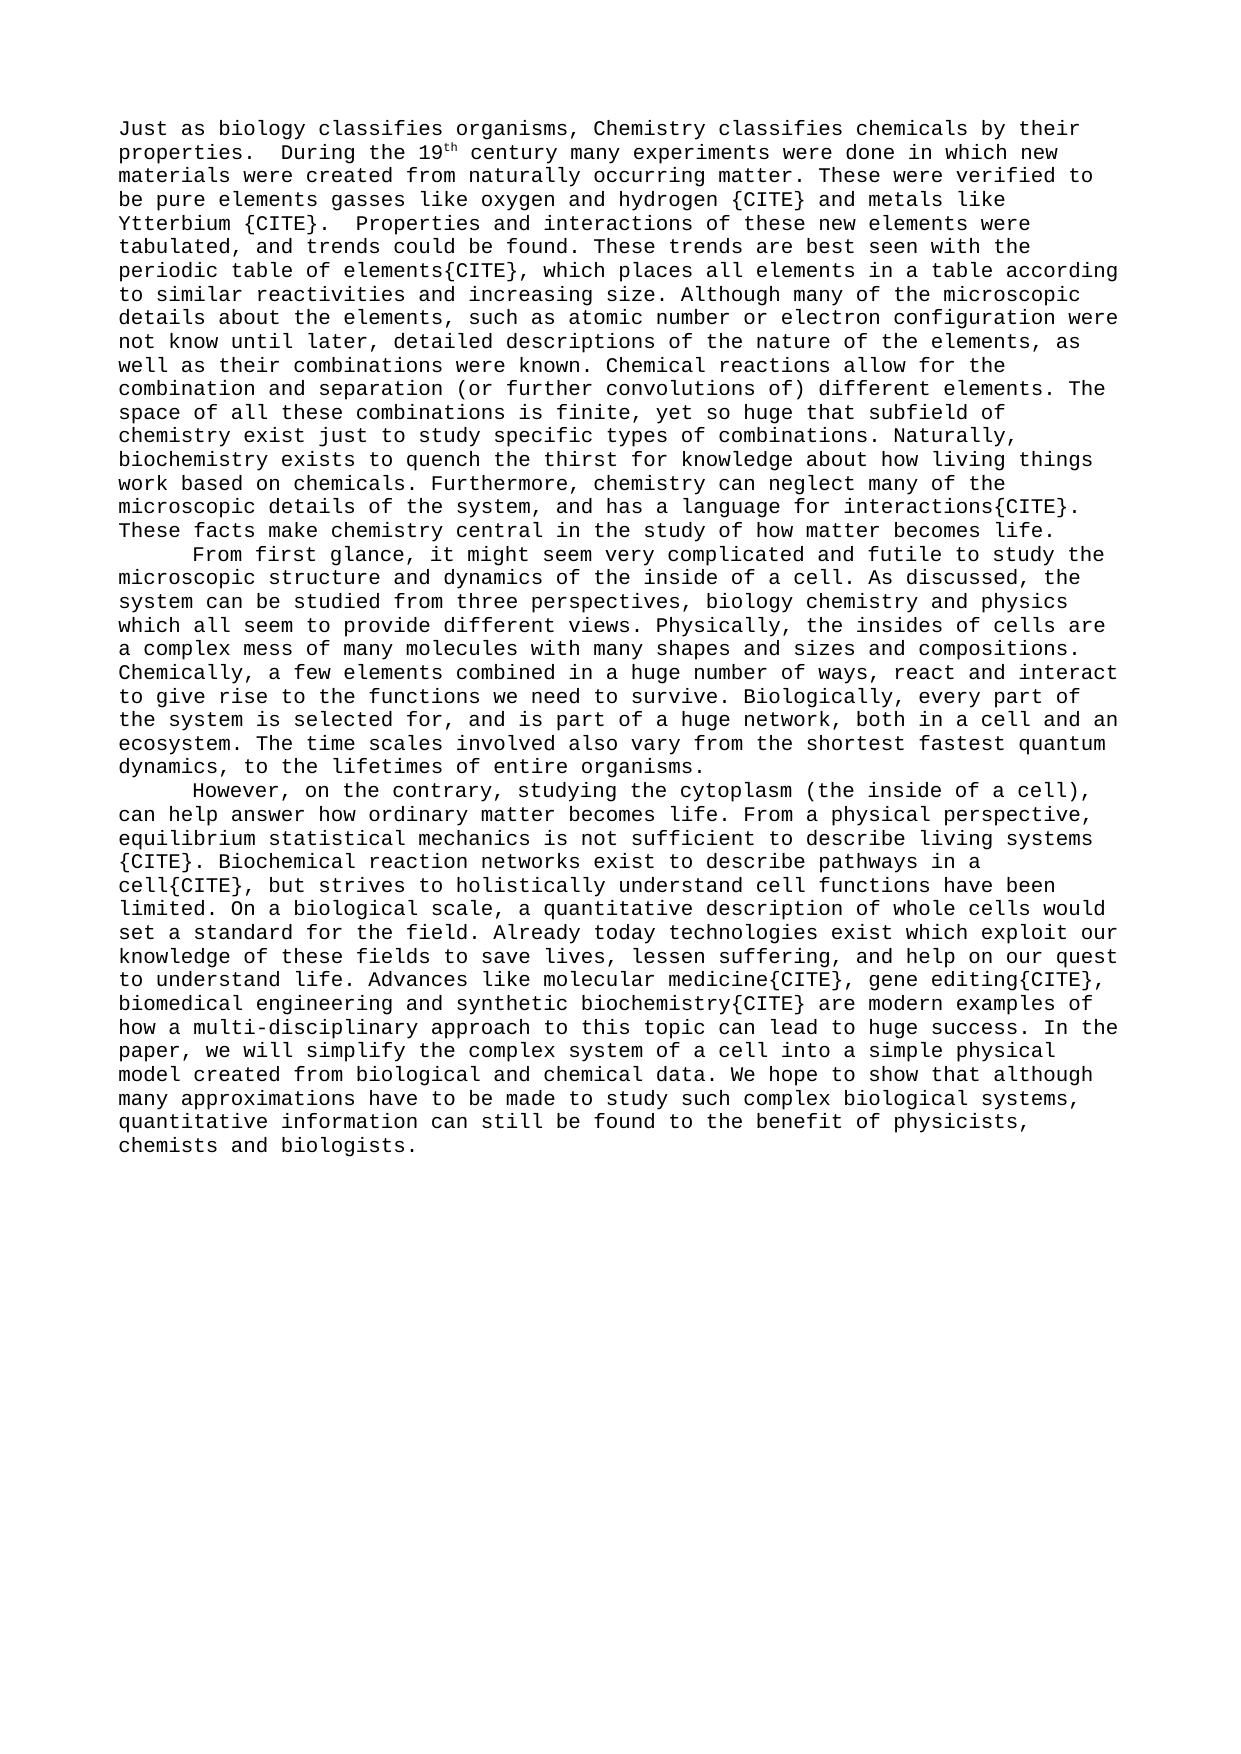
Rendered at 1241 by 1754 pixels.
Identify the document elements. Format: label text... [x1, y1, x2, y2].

text From first glance, it might seem very complicated and futile to study the microscopic structure and dynamics of the inside of a cell. As discussed, the system can be studied from three perspectives, biology chemistry and physics which all seem to provide different views. Physically, the insides of cells are a complex mess of many molecules with many shapes and sizes and compositions. Chemically, a few elements combined in a huge number of ways, react and interact to give rise to the functions we need to survive. Biologically, every part of the system is selected for, and is part of a huge network, both in a cell and an ecosystem. The time scales involved also vary from the shortest fastest quantum dynamics, to the lifetimes of entire organisms. [118, 544, 1122, 780]
text Just as biology classifies organisms, Chemistry classifies chemicals by their properties. During the 19th century many experiments were done in which new materials were created from naturally occurring matter. These were verified to be pure elements gasses like oxygen and hydrogen {CITE} and metals like Ytterbium {CITE}. Properties and interactions of these new elements were tabulated, and trends could be found. These trends are best seen with the periodic table of elements{CITE}, which places all elements in a table according to similar reactivities and increasing size. Although many of the microscopic details about the elements, such as atomic number or electron configuration were not know until later, detailed descriptions of the nature of the elements, as well as their combinations were known. Chemical reactions allow for the combination and separation (or further convolutions of) different elements. The space of all these combinations is finite, yet so huge that subfield of chemistry exist just to study specific types of combinations. Naturally, biochemistry exists to quench the thirst for knowledge about how living things work based on chemicals. Furthermore, chemistry can neglect many of the microscopic details of the system, and has a language for interactions{CITE}. These facts make chemistry central in the study of how matter becomes life. [118, 118, 1122, 544]
text However, on the contrary, studying the cytoplasm (the inside of a cell), can help answer how ordinary matter becomes life. From a physical perspective, equilibrium statistical mechanics is not sufficient to describe living systems {CITE}. Biochemical reaction networks exist to describe pathways in a cell{CITE}, but strives to holistically understand cell functions have been limited. On a biological scale, a quantitative description of whole cells would set a standard for the field. Already today technologies exist which exploit our knowledge of these fields to save lives, lessen suffering, and help on our quest to understand life. Advances like molecular medicine{CITE}, gene editing{CITE}, biomedical engineering and synthetic biochemistry{CITE} are modern examples of how a multi-disciplinary approach to this topic can lead to huge success. In the paper, we will simplify the complex system of a cell into a simple physical model created from biological and chemical data. We hope to show that although many approximations have to be made to study such complex biological systems, quantitative information can still be found to the benefit of physicists, chemists and biologists. [118, 780, 1122, 1158]
